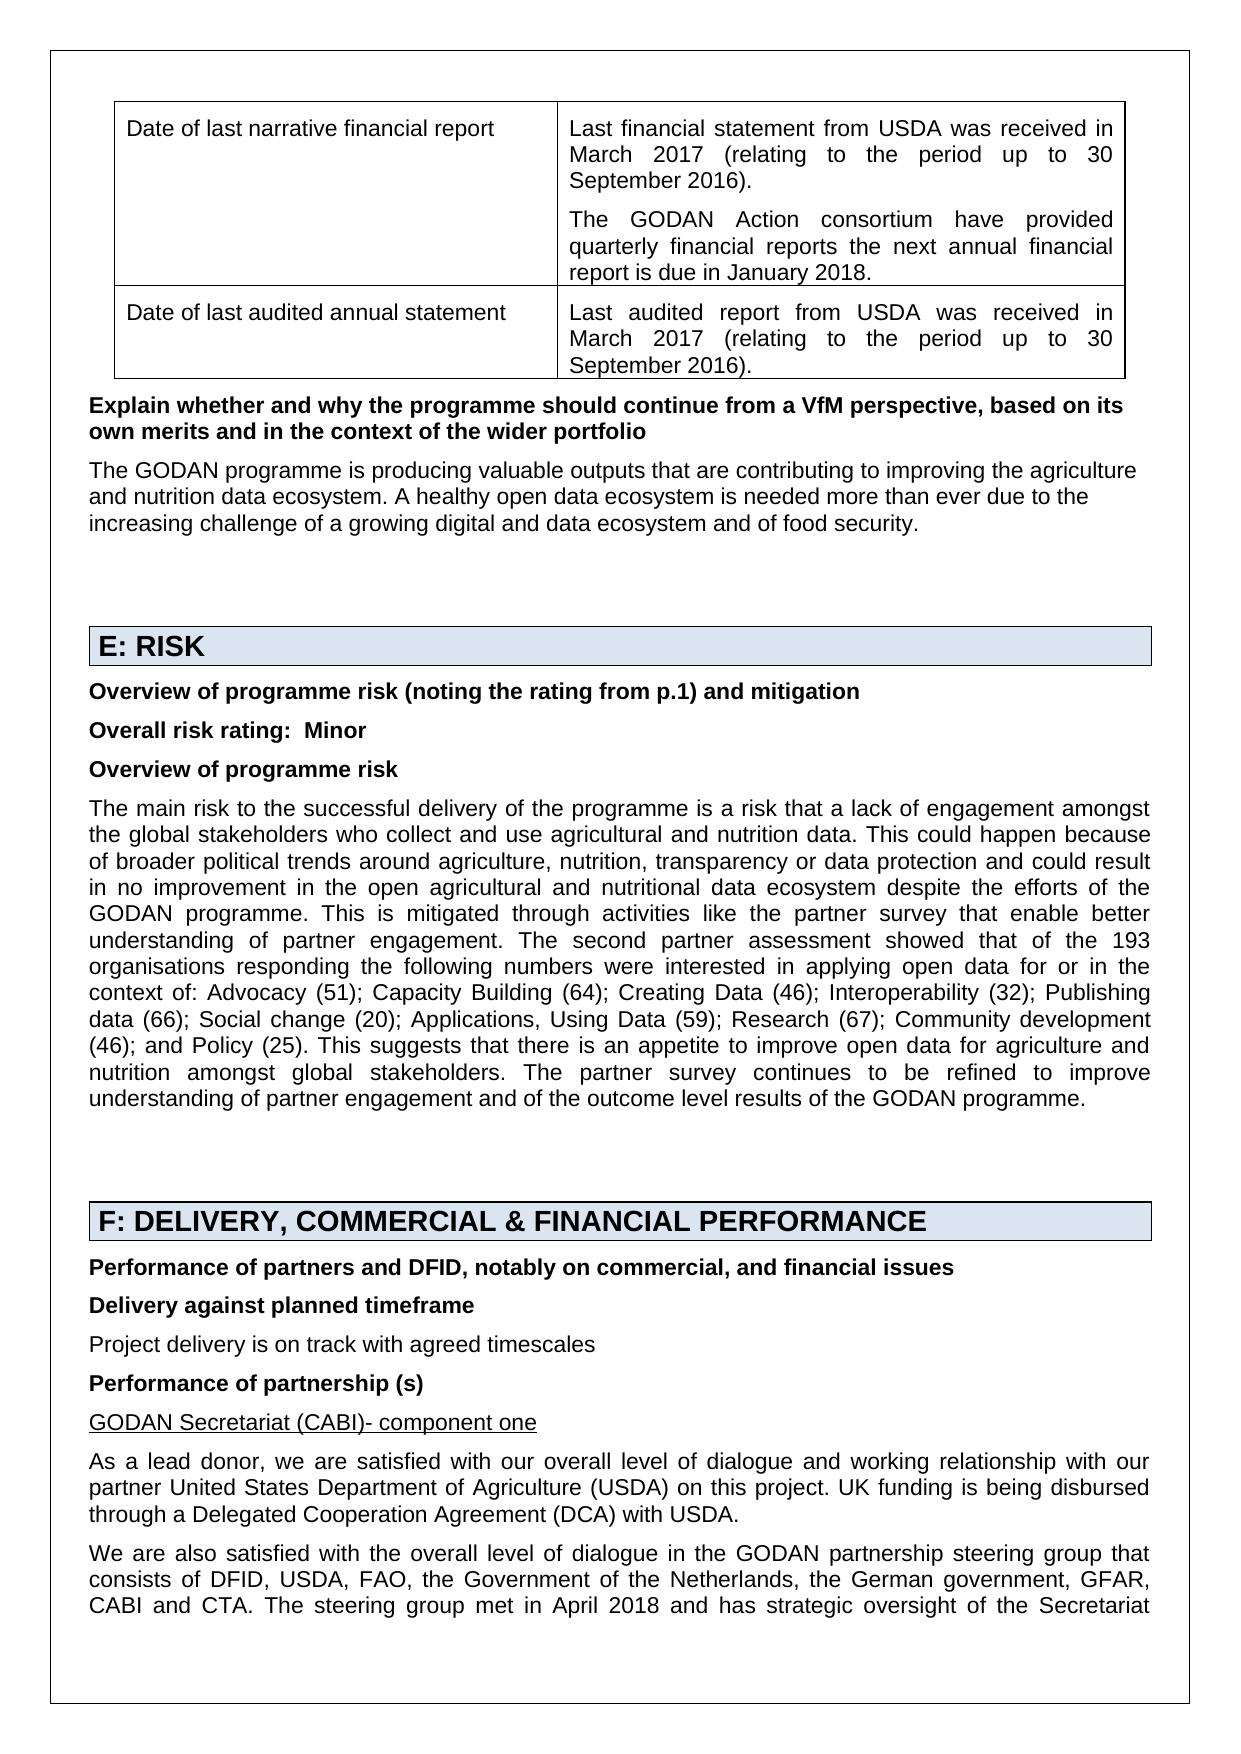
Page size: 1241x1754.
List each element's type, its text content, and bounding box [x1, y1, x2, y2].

text We are also satisfied with the overall level of dialogue in the GODAN partnership steering group that consists of DFID, USDA, FAO, the Government of the Netherlands, the German government, GFAR, CABI and CTA. The steering group met in April 2018 and has strategic oversight of the Secretariat [89, 1539, 1152, 1618]
text Overall risk rating: Minor [89, 717, 1152, 743]
text GODAN Secretariat (CABI)- component one [89, 1409, 1152, 1435]
table_header Date of last narrative financial report [115, 102, 557, 285]
text E: RISK [90, 627, 1151, 665]
table_cell Last audited report from USDA was received in March 2017 (relating to the period up to 30 September 2016). [558, 286, 1124, 378]
text Performance of partners and DFID, notably on commercial, and financial issues [89, 1254, 1152, 1280]
text The GODAN programme is producing valuable outputs that are contributing to improving the agriculture and nutrition data ecosystem. A healthy open data ecosystem is needed more than ever due to the increasing challenge of a growing digital and data ecosystem and of food security. [89, 457, 1152, 536]
text Performance of partnership (s) [89, 1370, 1152, 1397]
text Project delivery is on track with agreed timescales [89, 1331, 1152, 1358]
text F: DELIVERY, COMMERCIAL & FINANCIAL PERFORMANCE [90, 1203, 1151, 1240]
text Explain whether and why the programme should continue from a VfM perspective, based on its own merits and in the context of the wider portfolio [89, 392, 1152, 444]
text Overview of programme risk (noting the rating from p.1) and mitigation [89, 678, 1152, 705]
table_header Last financial statement from USDA was received in March 2017 (relating to the period up to 30 September 2016). The GODAN Action consortium have provided quarterly financial reports the next annual financial report is due in January 2018. [558, 102, 1124, 285]
text As a lead donor, we are satisfied with our overall level of dialogue and working relationship with our partner United States Department of Agriculture (USDA) on this project. UK funding is being disbursed through a Delegated Cooperation Agreement (DCA) with USDA. [89, 1448, 1152, 1527]
text The main risk to the successful delivery of the programme is a risk that a lack of engagement amongst the global stakeholders who collect and use agricultural and nutrition data. This could happen because of broader political trends around agriculture, nutrition, transparency or data protection and could result in no improvement in the open agricultural and nutritional data ecosystem despite the efforts of the GODAN programme. This is mitigated through activities like the partner survey that enable better understanding of partner engagement. The second partner assessment showed that of the 193 organisations responding the following numbers were interested in applying open data for or in the context of: Advocacy (51); Capacity Building (64); Creating Data (46); Interoperability (32); Publishing data (66); Social change (20); Applications, Using Data (59); Research (67); Community development (46); and Policy (25). This suggests that there is an appetite to improve open data for agriculture and nutrition amongst global stakeholders. The partner survey continues to be refined to improve understanding of partner engagement and of the outcome level results of the GODAN programme. [89, 795, 1152, 1111]
text Delivery against planned timeframe [89, 1292, 1152, 1319]
text Overview of programme risk [89, 756, 1152, 782]
table_cell Date of last audited annual statement [115, 286, 557, 378]
